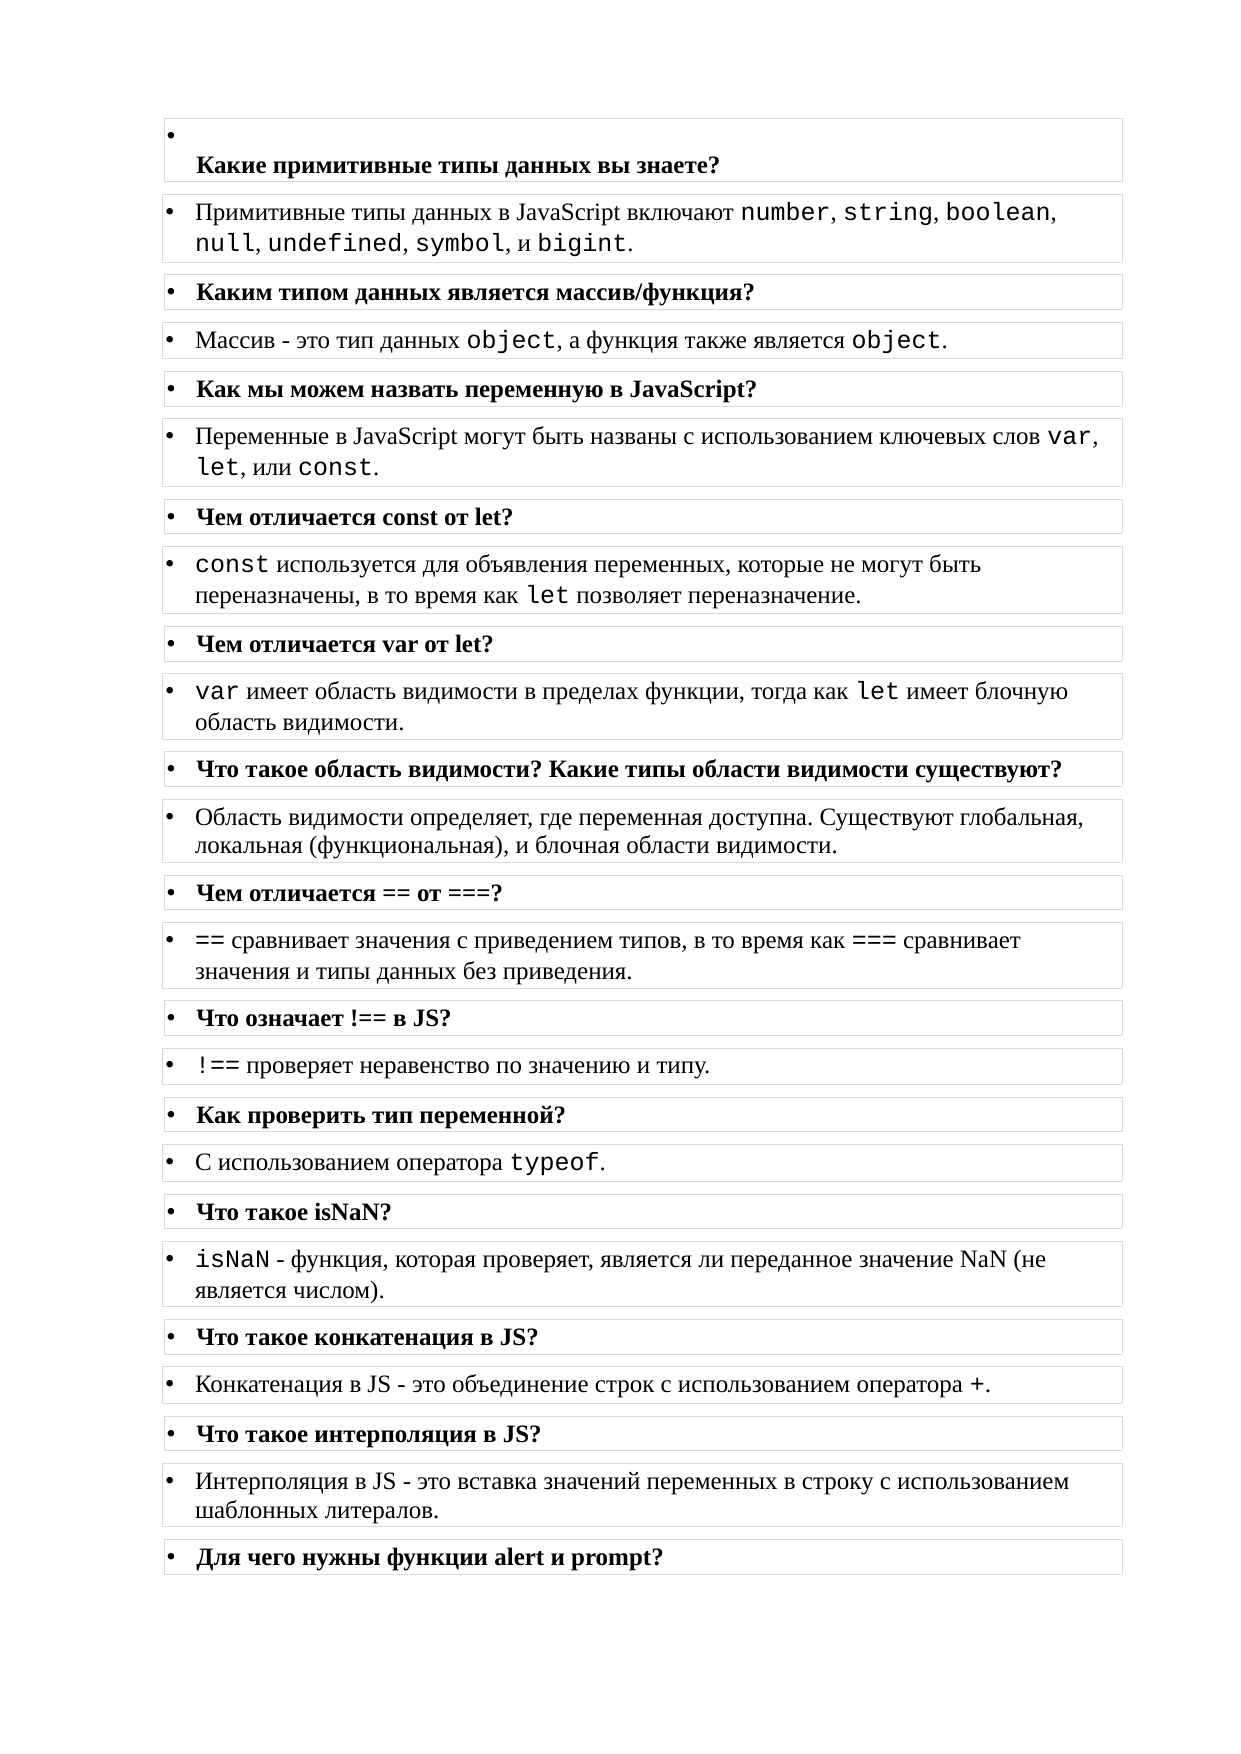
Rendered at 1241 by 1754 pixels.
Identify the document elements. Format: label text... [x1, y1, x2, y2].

list Массив - это тип данных object, а функция также является object. [163, 323, 1122, 358]
list Что такое конкатенация в JS? [165, 1320, 1122, 1354]
list Как проверить тип переменной? [165, 1098, 1122, 1131]
list Что такое интерполяция в JS? [165, 1417, 1122, 1450]
list isNaN - функция, которая проверяет, является ли переданное значение NaN (не является числом). [163, 1242, 1122, 1306]
list Каким типом данных является массив/функция? [165, 275, 1122, 309]
list Чем отличается const от let? [165, 500, 1122, 533]
list const используется для объявления переменных, которые не могут быть переназначены, в то время как let позволяет переназначение. [163, 547, 1122, 613]
list Что такое isNaN? [165, 1195, 1122, 1228]
list Какие примитивные типы данных вы знаете? [165, 119, 1122, 181]
list Чем отличается == от ===? [165, 876, 1122, 909]
list Интерполяция в JS - это вставка значений переменных в строку с использованием шаблонных литералов. [163, 1464, 1122, 1526]
list Чем отличается var от let? [165, 627, 1122, 661]
list Что такое область видимости? Какие типы области видимости существуют? [165, 752, 1122, 786]
list == сравнивает значения с приведением типов, в то время как === сравнивает значения и типы данных без приведения. [163, 923, 1122, 988]
list С использованием оператора typeof. [163, 1145, 1122, 1181]
list Область видимости определяет, где переменная доступна. Существуют глобальная, локальная (функциональная), и блочная области видимости. [163, 800, 1122, 862]
list Примитивные типы данных в JavaScript включают number, string, boolean, null, undefined, symbol, и bigint. [163, 195, 1122, 262]
list Для чего нужны функции alert и prompt? [165, 1540, 1122, 1574]
list Переменные в JavaScript могут быть названы с использованием ключевых слов var, let, или const. [163, 419, 1122, 486]
list Как мы можем назвать переменную в JavaScript? [165, 372, 1122, 406]
list !== проверяет неравенство по значению и типу. [163, 1049, 1122, 1084]
list Конкатенация в JS - это объединение строк с использованием оператора +. [163, 1367, 1122, 1403]
list Что означает !== в JS? [165, 1001, 1122, 1035]
list var имеет область видимости в пределах функции, тогда как let имеет блочную область видимости. [163, 674, 1122, 739]
